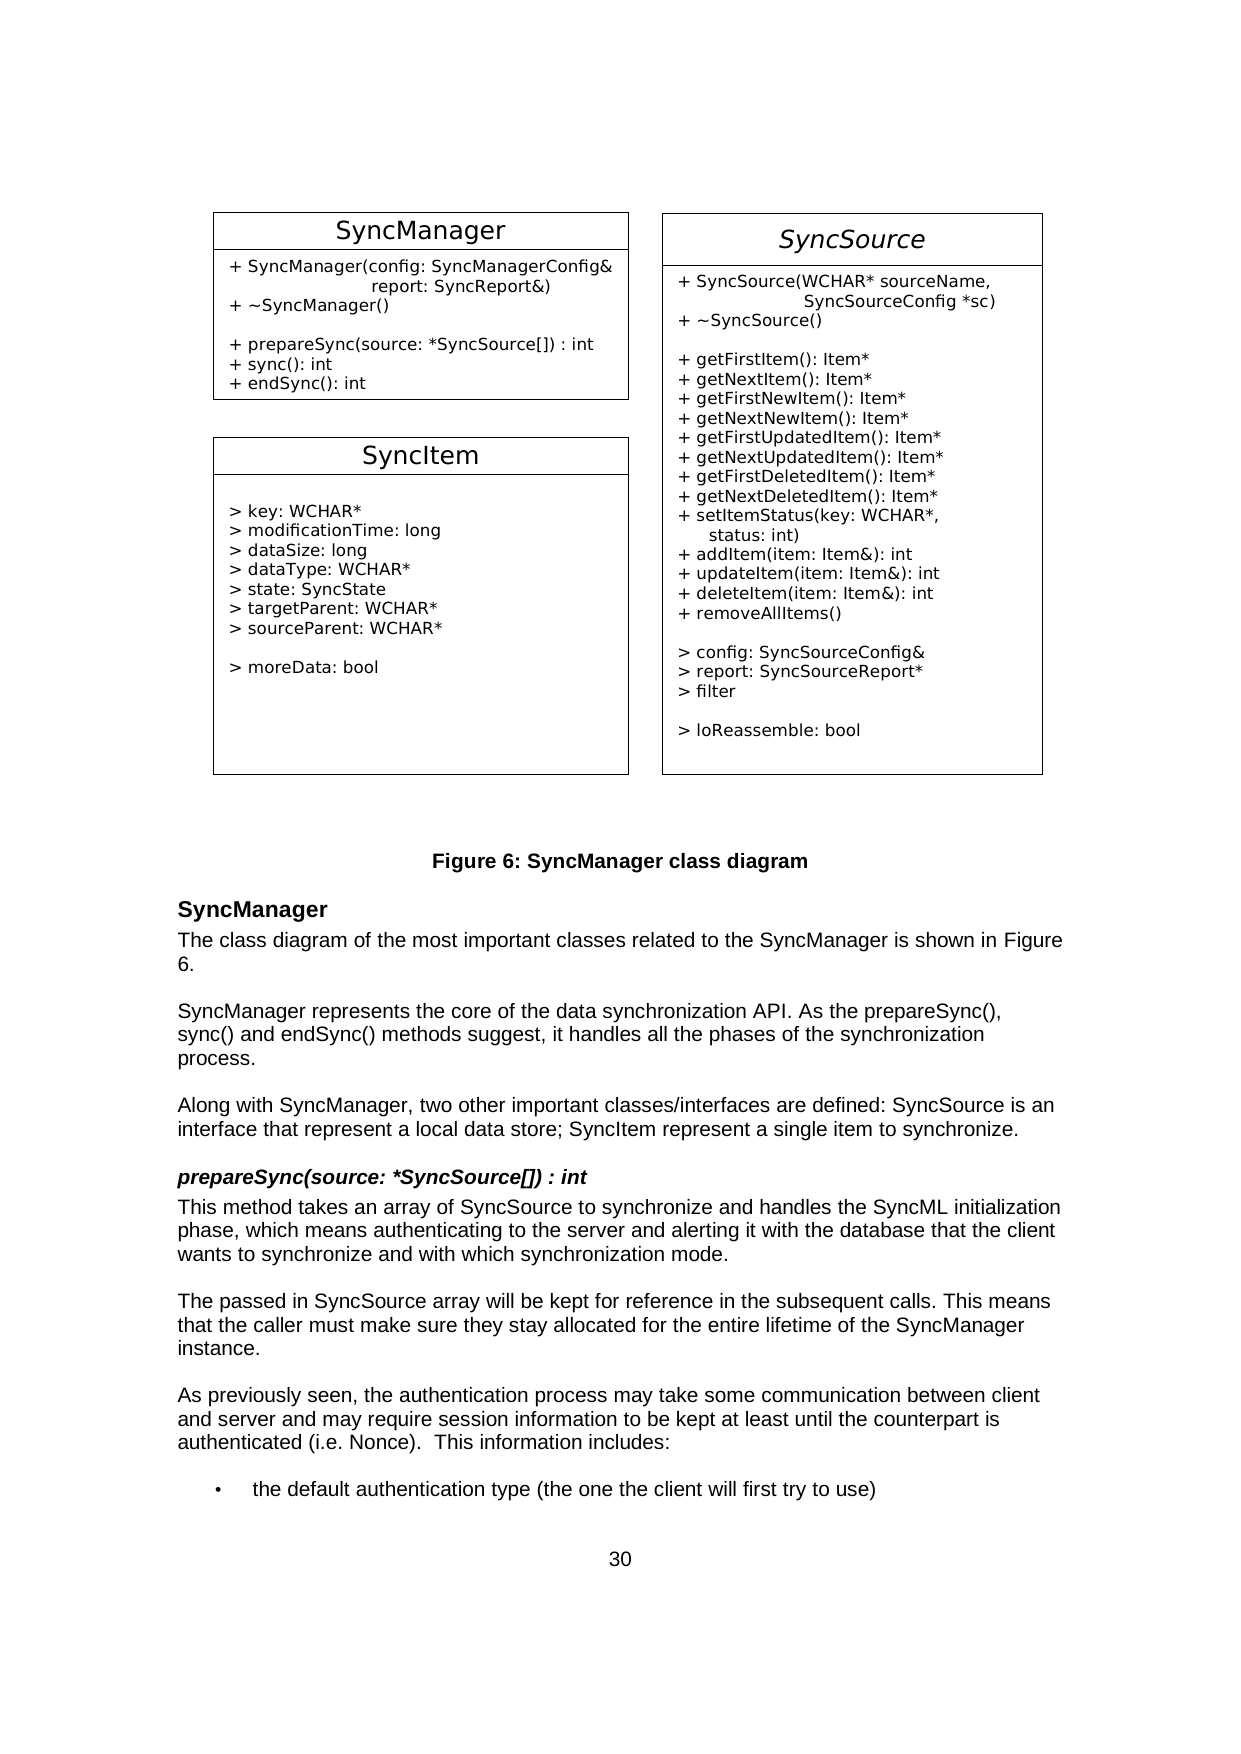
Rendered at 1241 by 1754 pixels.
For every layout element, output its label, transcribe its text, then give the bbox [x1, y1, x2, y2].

text The passed in SyncSource array will be kept for reference in the subsequent calls. This means that the caller must make sure they stay allocated for the entire lifetime of the SyncManager instance. [177, 1289, 1063, 1360]
list the default authentication type (the one the client will first try to use) [215, 1478, 1063, 1501]
text Along with SyncManager, two other important classes/interfaces are defined: SyncSource is an interface that represent a local data store; SyncItem represent a single item to synchronize. [177, 1093, 1063, 1141]
subtitle prepareSync(source: *SyncSource[]) : int [177, 1166, 1063, 1189]
text Figure 6: SyncManager class diagram [177, 202, 1063, 873]
text As previously seen, the authentication process may take some communication between client and server and may require session information to be kept at least until the counterpart is authenticated (i.e. Nonce). This information includes: [177, 1384, 1063, 1454]
subtitle [177, 177, 1063, 202]
text SyncManager represents the core of the data synchronization API. As the prepareSync(), sync() and endSync() methods suggest, it handles all the phases of the synchronization process. [177, 999, 1063, 1070]
text This method takes an array of SyncSource to synchronize and handles the SyncML initialization phase, which means authenticating to the server and alerting it with the database that the client wants to synchronize and with which synchronization mode. [177, 1195, 1063, 1266]
subtitle SyncManager [177, 873, 1063, 922]
text The class diagram of the most important classes related to the SyncManager is shown in Figure 6. [177, 929, 1063, 976]
